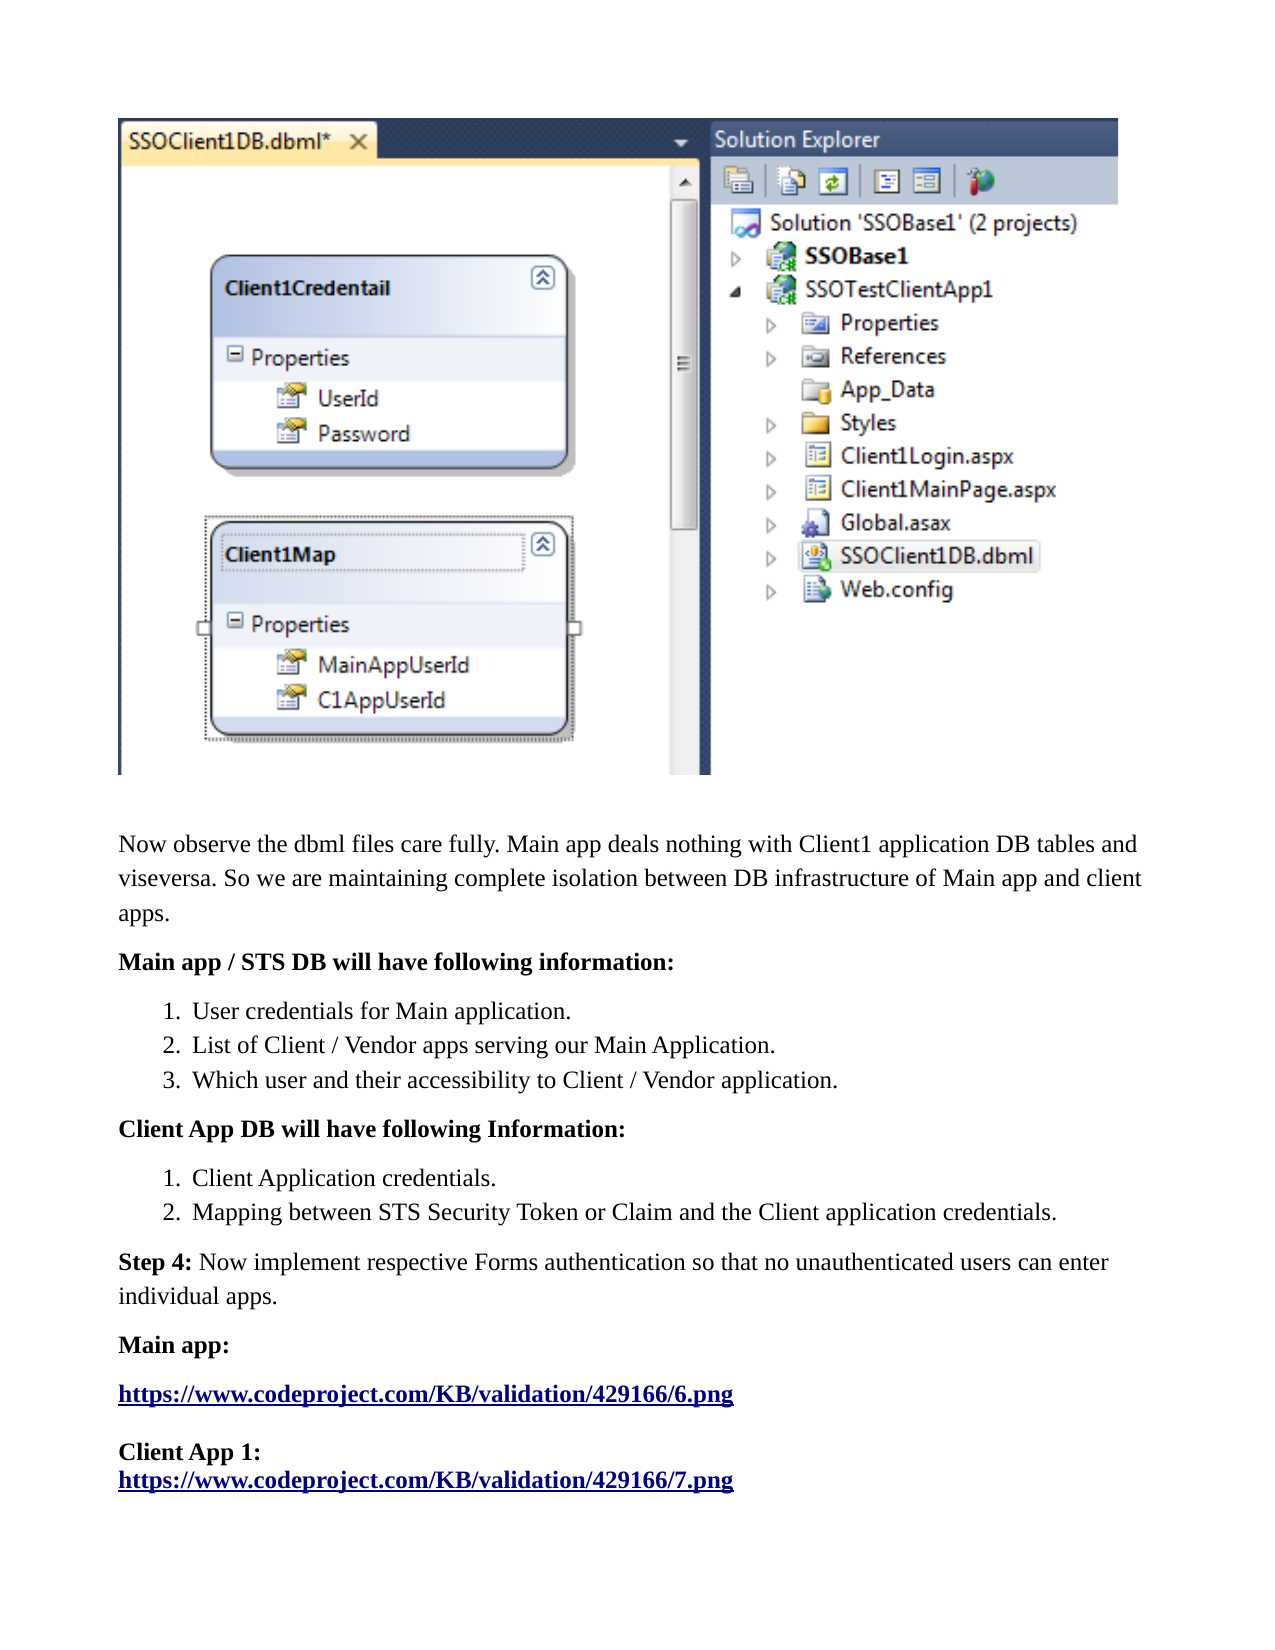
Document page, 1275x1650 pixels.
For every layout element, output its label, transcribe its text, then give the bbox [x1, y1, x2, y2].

text Main app: [118, 1330, 1157, 1359]
text https://www.codeproject.com/KB/validation/429166/6.png [118, 1379, 1157, 1408]
text Client App 1: [118, 1437, 1157, 1465]
list Client Application credentials. [162, 1163, 1157, 1192]
list User credentials for Main application. [162, 996, 1157, 1025]
list Which user and their accessibility to Client / Vendor application. [162, 1065, 1157, 1094]
text Step 4: Now implement respective Forms authentication so that no unauthenticated users can enter individual apps. [118, 1247, 1157, 1310]
picture [118, 118, 1119, 775]
text Now observe the dbml files care fully. Main app deals nothing with Client1 application DB tables and viseversa. So we are maintaining complete isolation between DB infrastructure of Main app and client apps. [118, 829, 1157, 927]
list Mapping between STS Security Token or Claim and the Client application credentials. [162, 1197, 1157, 1226]
text Client App DB will have following Information: [118, 1114, 1157, 1143]
text https://www.codeproject.com/KB/validation/429166/7.png [118, 1465, 1157, 1494]
text Main app / STS DB will have following information: [118, 947, 1157, 976]
list List of Client / Vendor apps serving our Main Application. [162, 1030, 1157, 1059]
